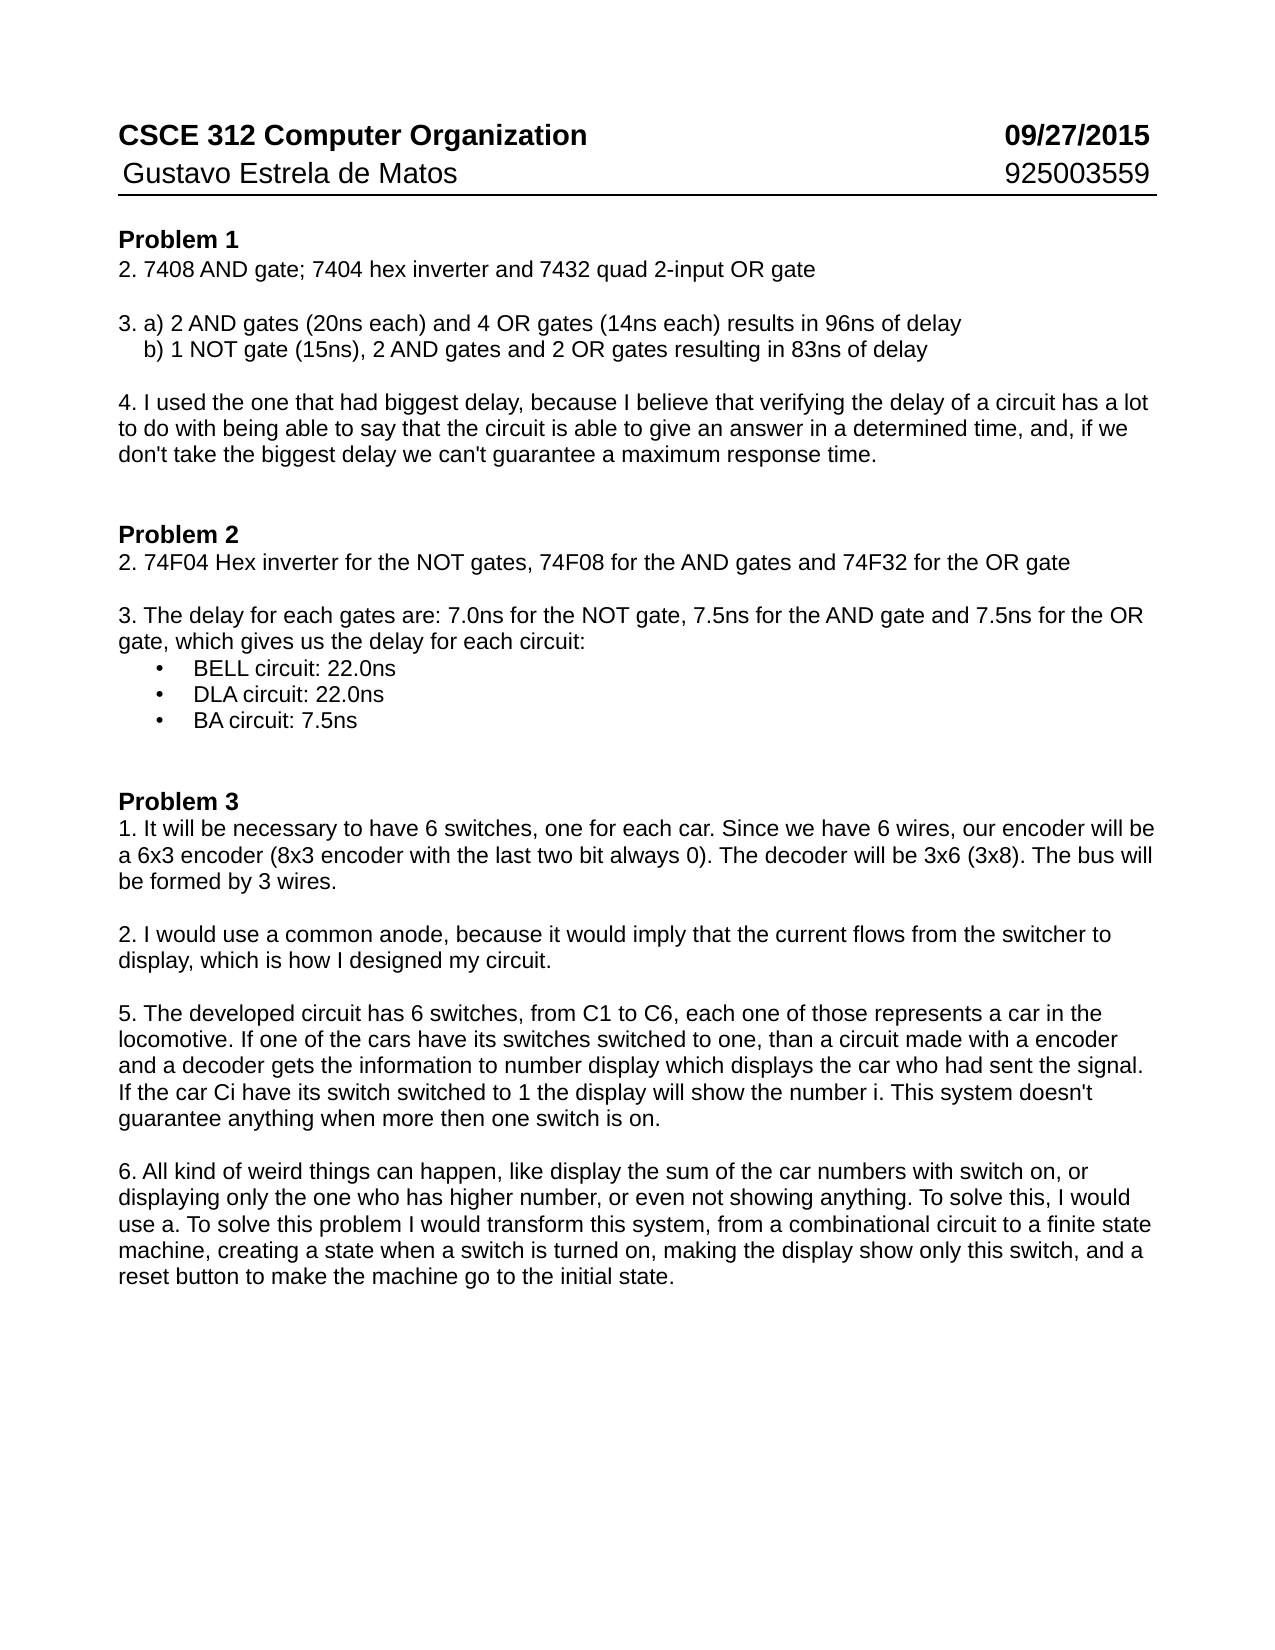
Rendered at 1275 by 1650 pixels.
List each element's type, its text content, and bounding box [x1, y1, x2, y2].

text 3. a) 2 AND gates (20ns each) and 4 OR gates (14ns each) results in 96ns of delay [118, 310, 1157, 336]
text Gustavo Estrela de Matos 925003559 [118, 152, 1157, 194]
text Problem 3 [118, 786, 1157, 815]
text 2. I would use a common anode, because it would imply that the current flows from the switcher to display, which is how I designed my circuit. [118, 921, 1157, 973]
text 4. I used the one that had biggest delay, because I believe that verifying the delay of a circuit has a lot to do with being able to say that the circuit is able to give an answer in a determined time, and, if we don't take the biggest delay we can't guarantee a maximum response time. [118, 389, 1157, 468]
text 2. 74F04 Hex inverter for the NOT gates, 74F08 for the AND gates and 74F32 for the OR gate [118, 549, 1157, 576]
list BELL circuit: 22.0ns [156, 655, 1157, 681]
text 5. The developed circuit has 6 switches, from C1 to C6, each one of those represents a car in the locomotive. If one of the cars have its switches switched to one, than a circuit made with a encoder and a decoder gets the information to number display which displays the car who had sent the signal. If the car Ci have its switch switched to 1 the display will show the number i. This system doesn't guarantee anything when more then one switch is on. [118, 1000, 1157, 1131]
text CSCE 312 Computer Organization 09/27/2015 [118, 118, 1157, 152]
list DLA circuit: 22.0ns [156, 681, 1157, 707]
text 1. It will be necessary to have 6 switches, one for each car. Since we have 6 wires, our encoder will be a 6x3 encoder (8x3 encoder with the last two bit always 0). The decoder will be 3x6 (3x8). The bus will be formed by 3 wires. [118, 815, 1157, 894]
text 3. The delay for each gates are: 7.0ns for the NOT gate, 7.5ns for the AND gate and 7.5ns for the OR gate, which gives us the delay for each circuit: [118, 602, 1157, 655]
text b) 1 NOT gate (15ns), 2 AND gates and 2 OR gates resulting in 83ns of delay [118, 336, 1157, 362]
list BA circuit: 7.5ns [156, 707, 1157, 734]
text Problem 2 [118, 521, 1157, 549]
text 6. All kind of weird things can happen, like display the sum of the car numbers with switch on, or displaying only the one who has higher number, or even not showing anything. To solve this, I would use a. To solve this problem I would transform this system, from a combinational circuit to a finite state machine, creating a state when a switch is turned on, making the display show only this switch, and a reset button to make the machine go to the initial state. [118, 1158, 1157, 1289]
text Problem 1 [118, 225, 1157, 253]
text 2. 7408 AND gate; 7404 hex inverter and 7432 quad 2-input OR gate [118, 253, 1157, 283]
